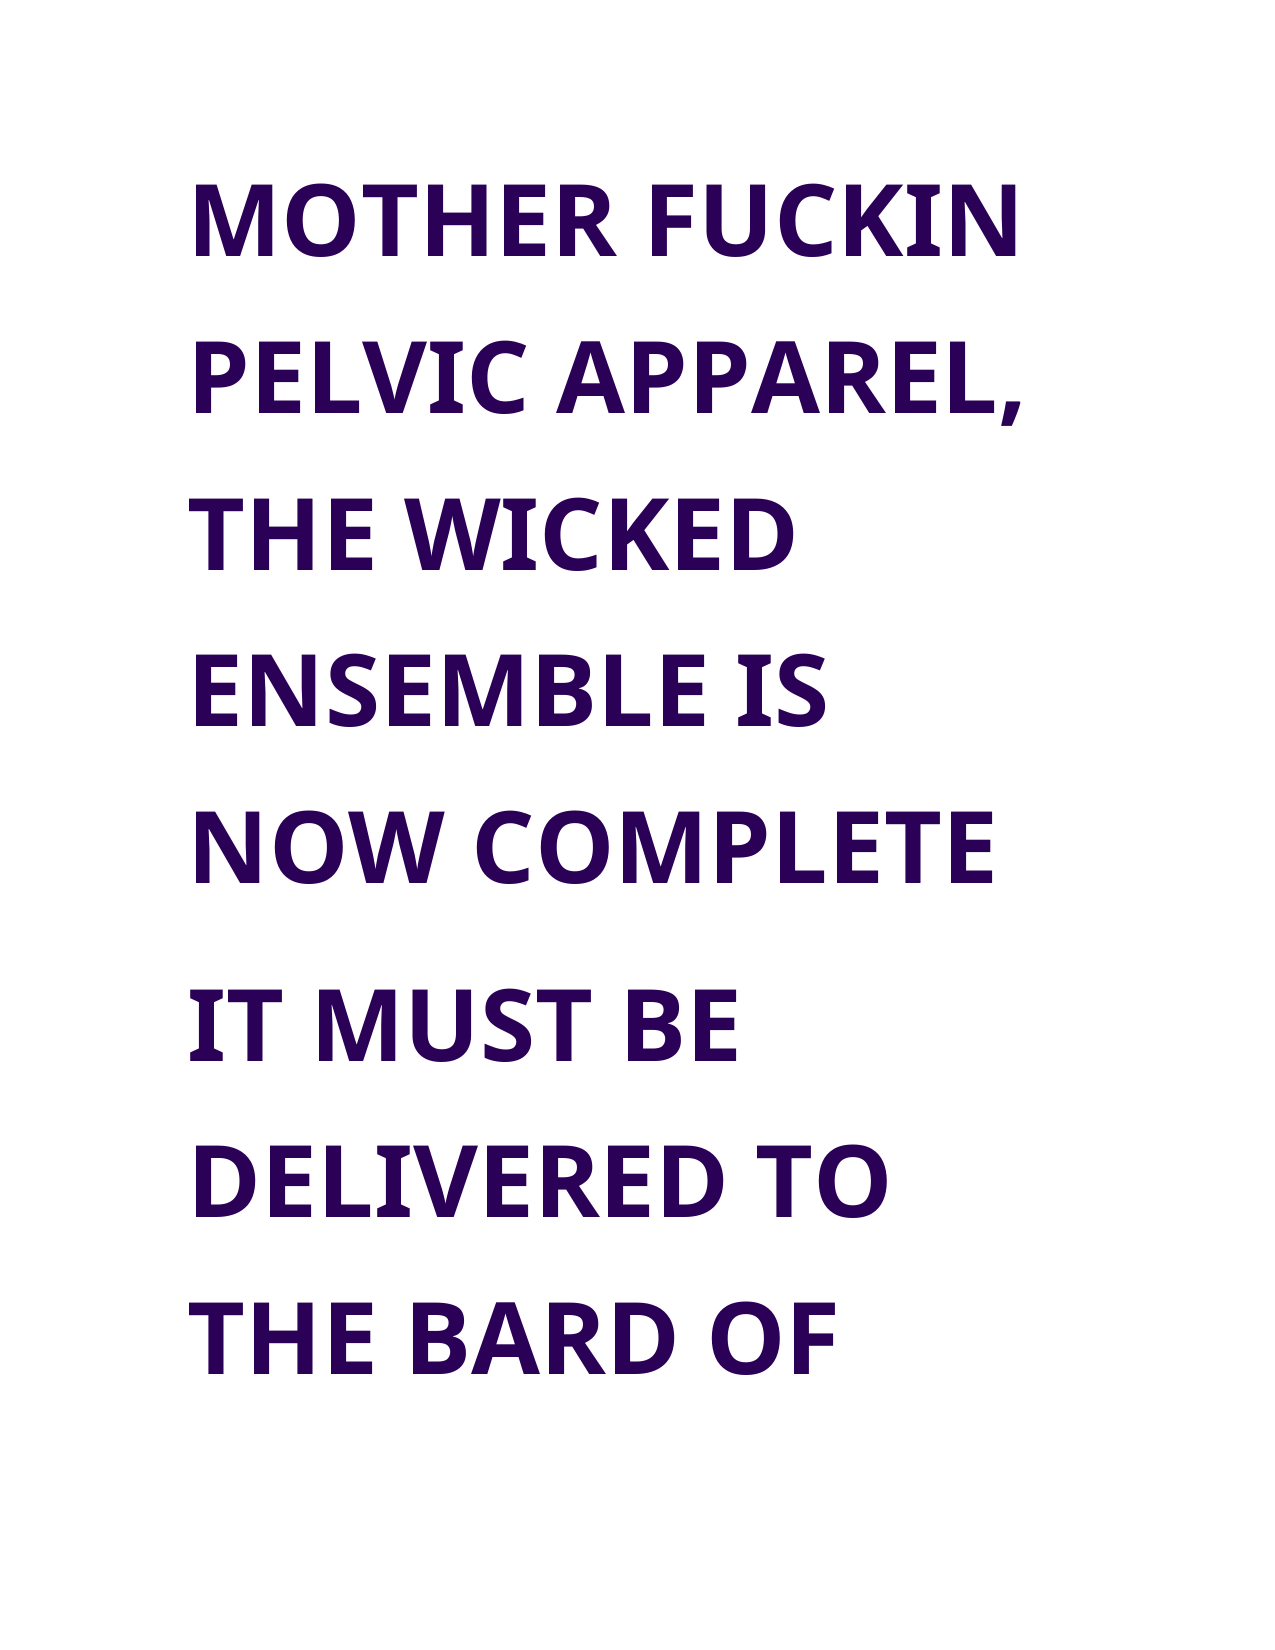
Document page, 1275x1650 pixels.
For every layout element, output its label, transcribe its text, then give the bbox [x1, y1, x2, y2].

text MOTHER FUCKIN PELVIC APPAREL, THE WICKED ENSEMBLE IS NOW COMPLETE [187, 150, 1087, 913]
text IT MUST BE DELIVERED TO THE BARD OF [187, 954, 1087, 1404]
